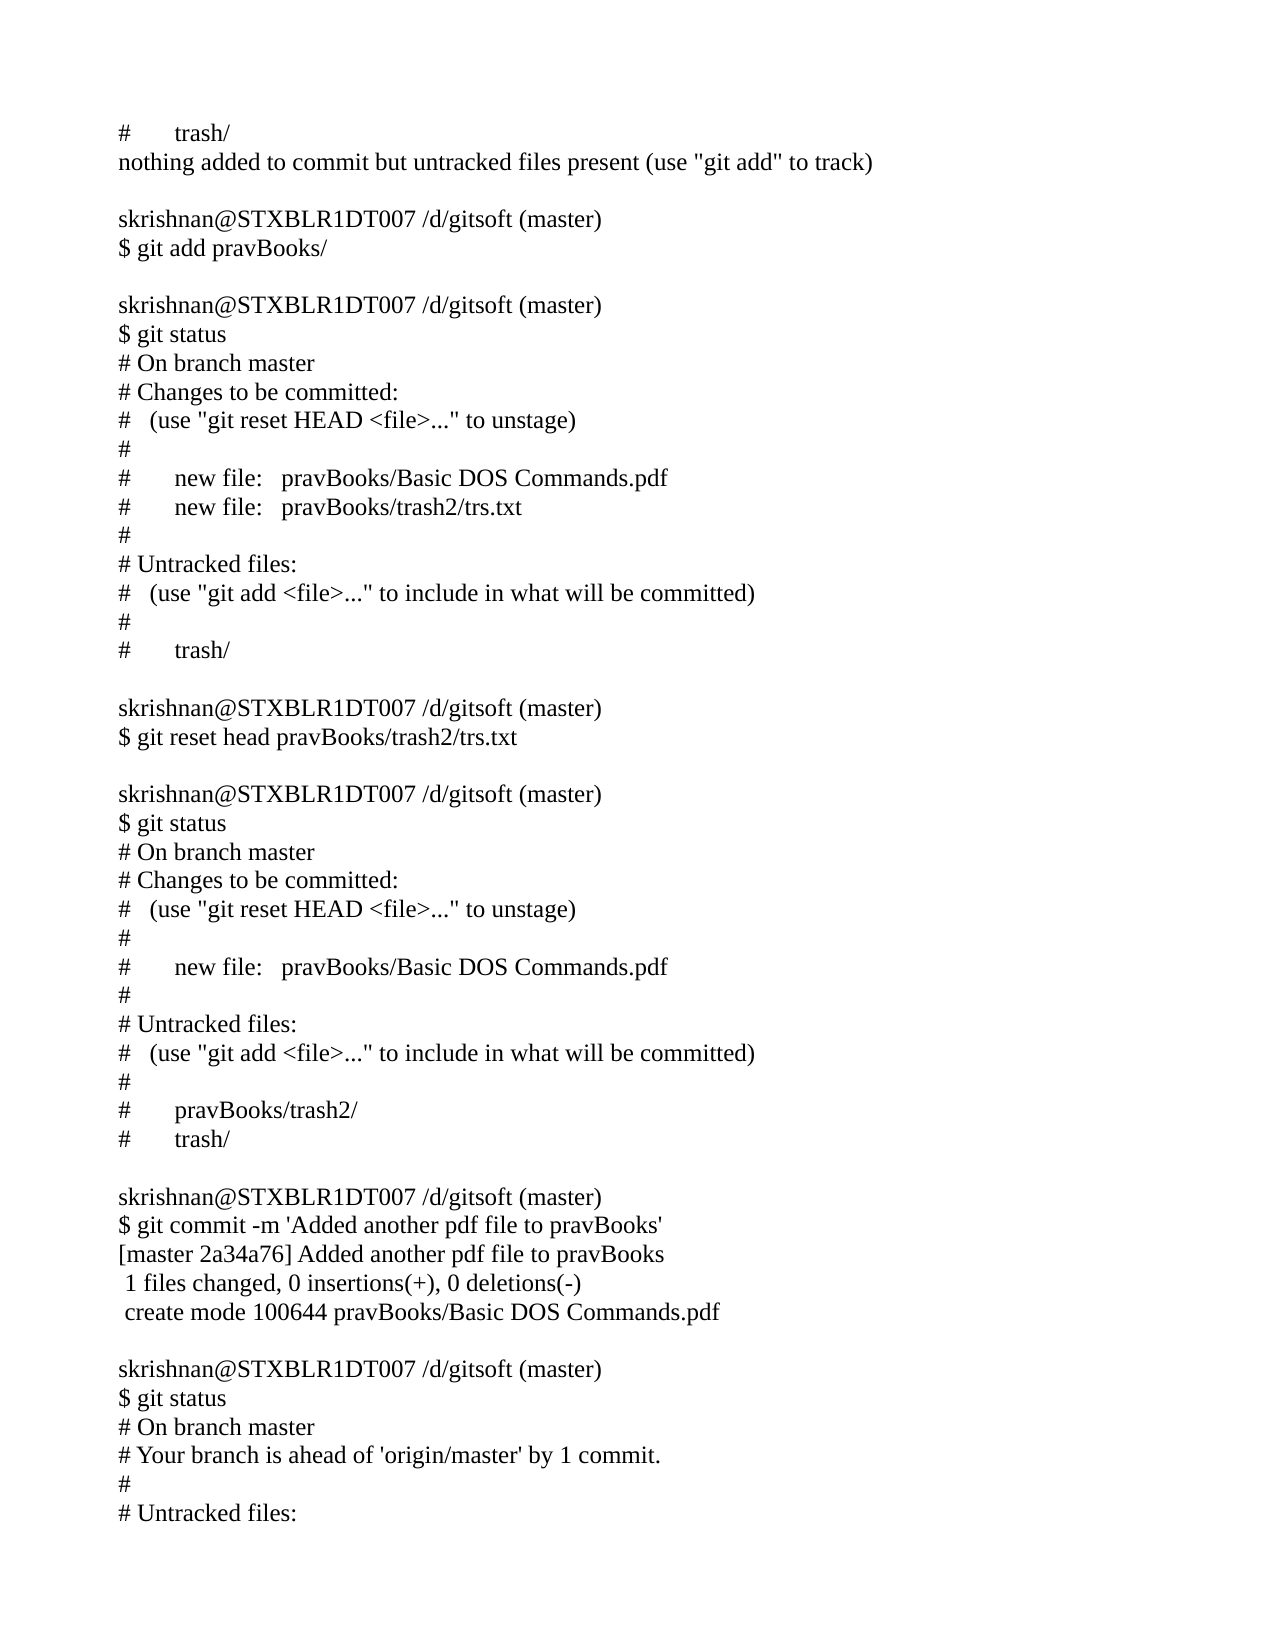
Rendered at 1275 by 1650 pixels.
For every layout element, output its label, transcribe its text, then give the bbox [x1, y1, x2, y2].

text skrishnan@STXBLR1DT007 /d/gitsoft (master) [118, 204, 1157, 233]
text # (use "git reset HEAD <file>..." to unstage) [118, 894, 1157, 923]
text $ git commit -m 'Added another pdf file to pravBooks' [118, 1211, 1157, 1239]
text # (use "git add <file>..." to include in what will be committed) [118, 578, 1157, 607]
text create mode 100644 pravBooks/Basic DOS Commands.pdf [118, 1297, 1157, 1326]
text # trash/ [118, 118, 1157, 147]
text # [118, 521, 1157, 549]
text # On branch master [118, 348, 1157, 377]
text # [118, 434, 1157, 463]
text # Changes to be committed: [118, 866, 1157, 894]
text # trash/ [118, 636, 1157, 664]
text # Changes to be committed: [118, 377, 1157, 406]
text # [118, 981, 1157, 1009]
text $ git add pravBooks/ [118, 233, 1157, 262]
text # [118, 923, 1157, 952]
text # [118, 1469, 1157, 1498]
text $ git status [118, 319, 1157, 348]
text 1 files changed, 0 insertions(+), 0 deletions(-) [118, 1268, 1157, 1297]
text skrishnan@STXBLR1DT007 /d/gitsoft (master) [118, 779, 1157, 808]
text nothing added to commit but untracked files present (use "git add" to track) [118, 147, 1157, 176]
text # Untracked files: [118, 549, 1157, 578]
text # Untracked files: [118, 1498, 1157, 1527]
text # On branch master [118, 1412, 1157, 1441]
text skrishnan@STXBLR1DT007 /d/gitsoft (master) [118, 291, 1157, 319]
text skrishnan@STXBLR1DT007 /d/gitsoft (master) [118, 1354, 1157, 1383]
text # pravBooks/trash2/ [118, 1096, 1157, 1124]
text # new file: pravBooks/Basic DOS Commands.pdf [118, 952, 1157, 981]
text # [118, 607, 1157, 636]
text skrishnan@STXBLR1DT007 /d/gitsoft (master) [118, 693, 1157, 722]
text $ git reset head pravBooks/trash2/trs.txt [118, 722, 1157, 751]
text # new file: pravBooks/trash2/trs.txt [118, 492, 1157, 521]
text # new file: pravBooks/Basic DOS Commands.pdf [118, 463, 1157, 492]
text # Your branch is ahead of 'origin/master' by 1 commit. [118, 1441, 1157, 1469]
text # Untracked files: [118, 1009, 1157, 1038]
text # On branch master [118, 837, 1157, 866]
text skrishnan@STXBLR1DT007 /d/gitsoft (master) [118, 1182, 1157, 1211]
text $ git status [118, 1383, 1157, 1412]
text # trash/ [118, 1124, 1157, 1153]
text $ git status [118, 808, 1157, 837]
text # [118, 1067, 1157, 1096]
text # (use "git add <file>..." to include in what will be committed) [118, 1038, 1157, 1067]
text # (use "git reset HEAD <file>..." to unstage) [118, 406, 1157, 434]
text [master 2a34a76] Added another pdf file to pravBooks [118, 1239, 1157, 1268]
